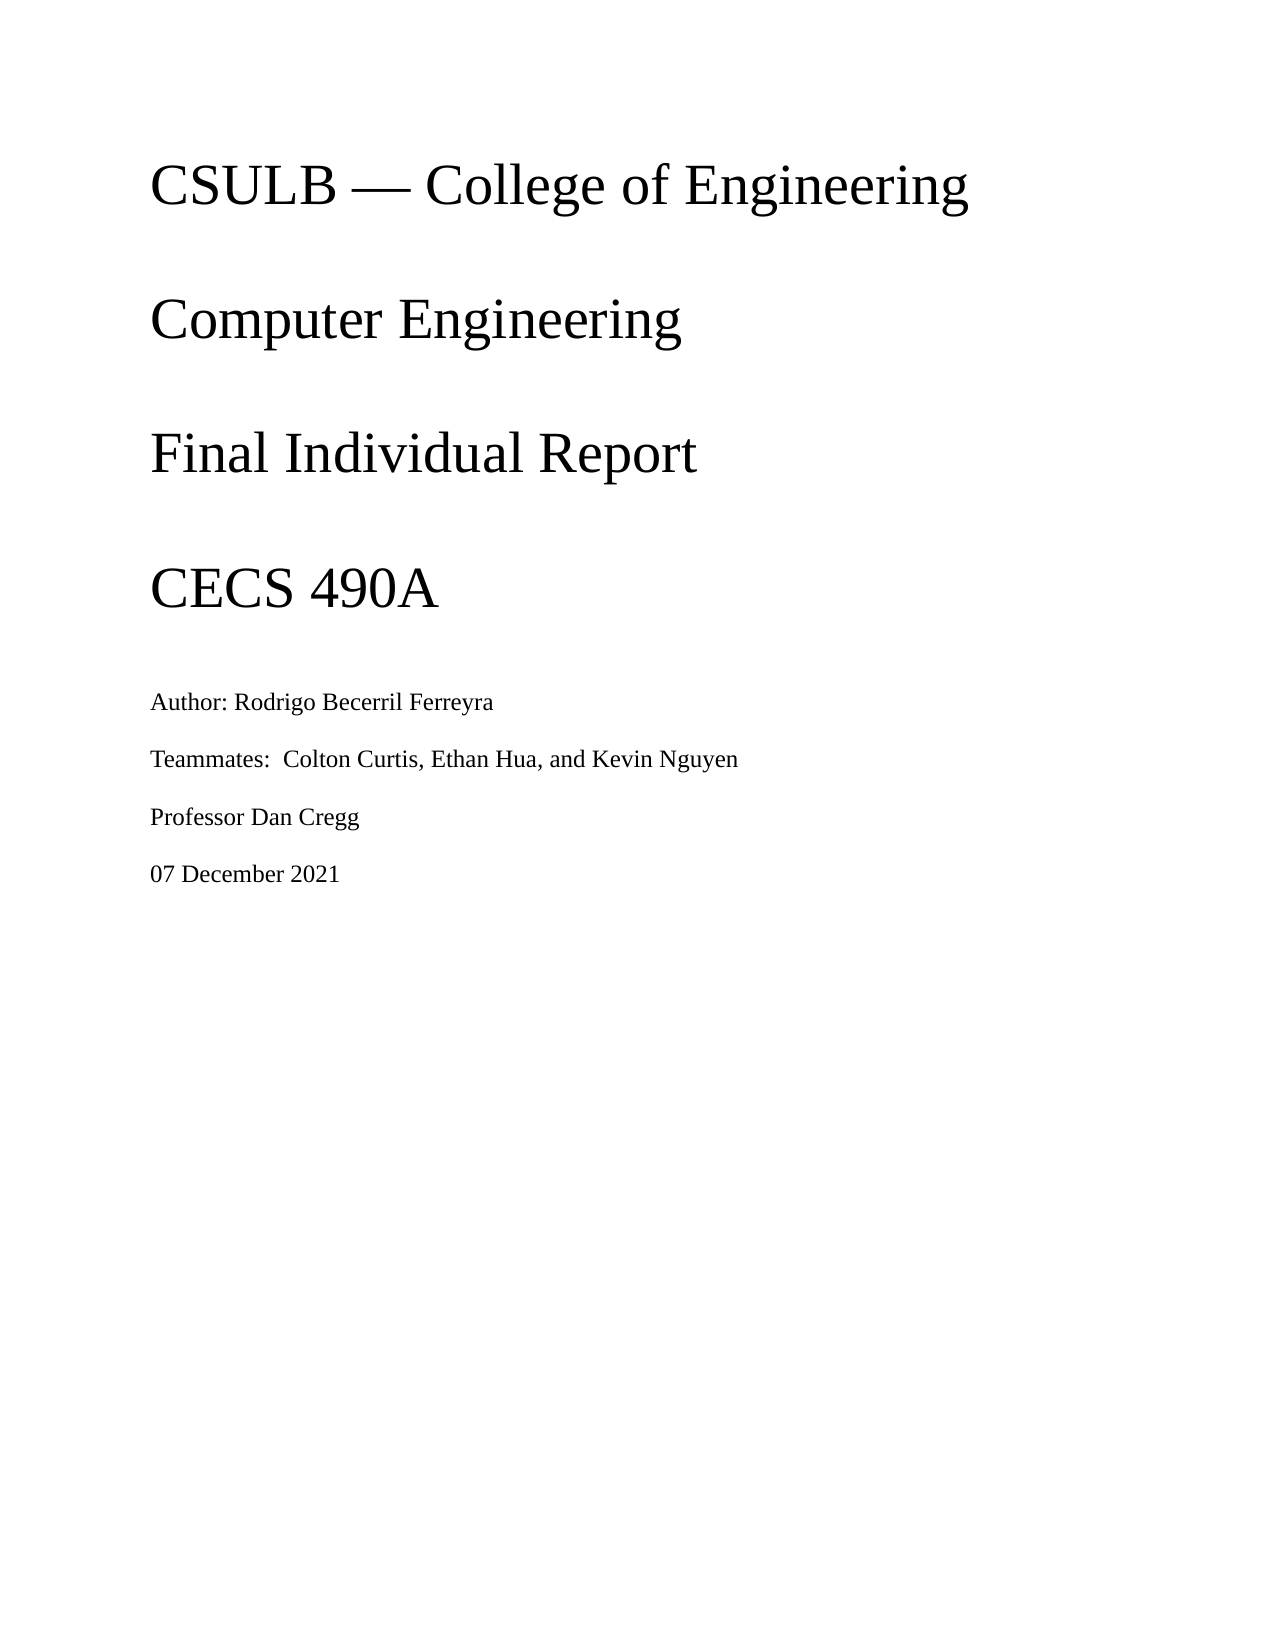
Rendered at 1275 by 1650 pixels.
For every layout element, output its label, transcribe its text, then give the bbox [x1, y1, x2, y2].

text CECS 490A [150, 552, 1125, 619]
text Author: Rodrigo Becerril Ferreyra [150, 687, 1125, 715]
text Professor Dan Cregg [150, 802, 1125, 830]
text CSULB — College of Engineering [150, 150, 1125, 217]
text Computer Engineering [150, 284, 1125, 351]
text 07 December 2021 [150, 859, 1125, 888]
text Final Individual Report [150, 418, 1125, 485]
text Teammates: Colton Curtis, Ethan Hua, and Kevin Nguyen [150, 744, 1125, 773]
